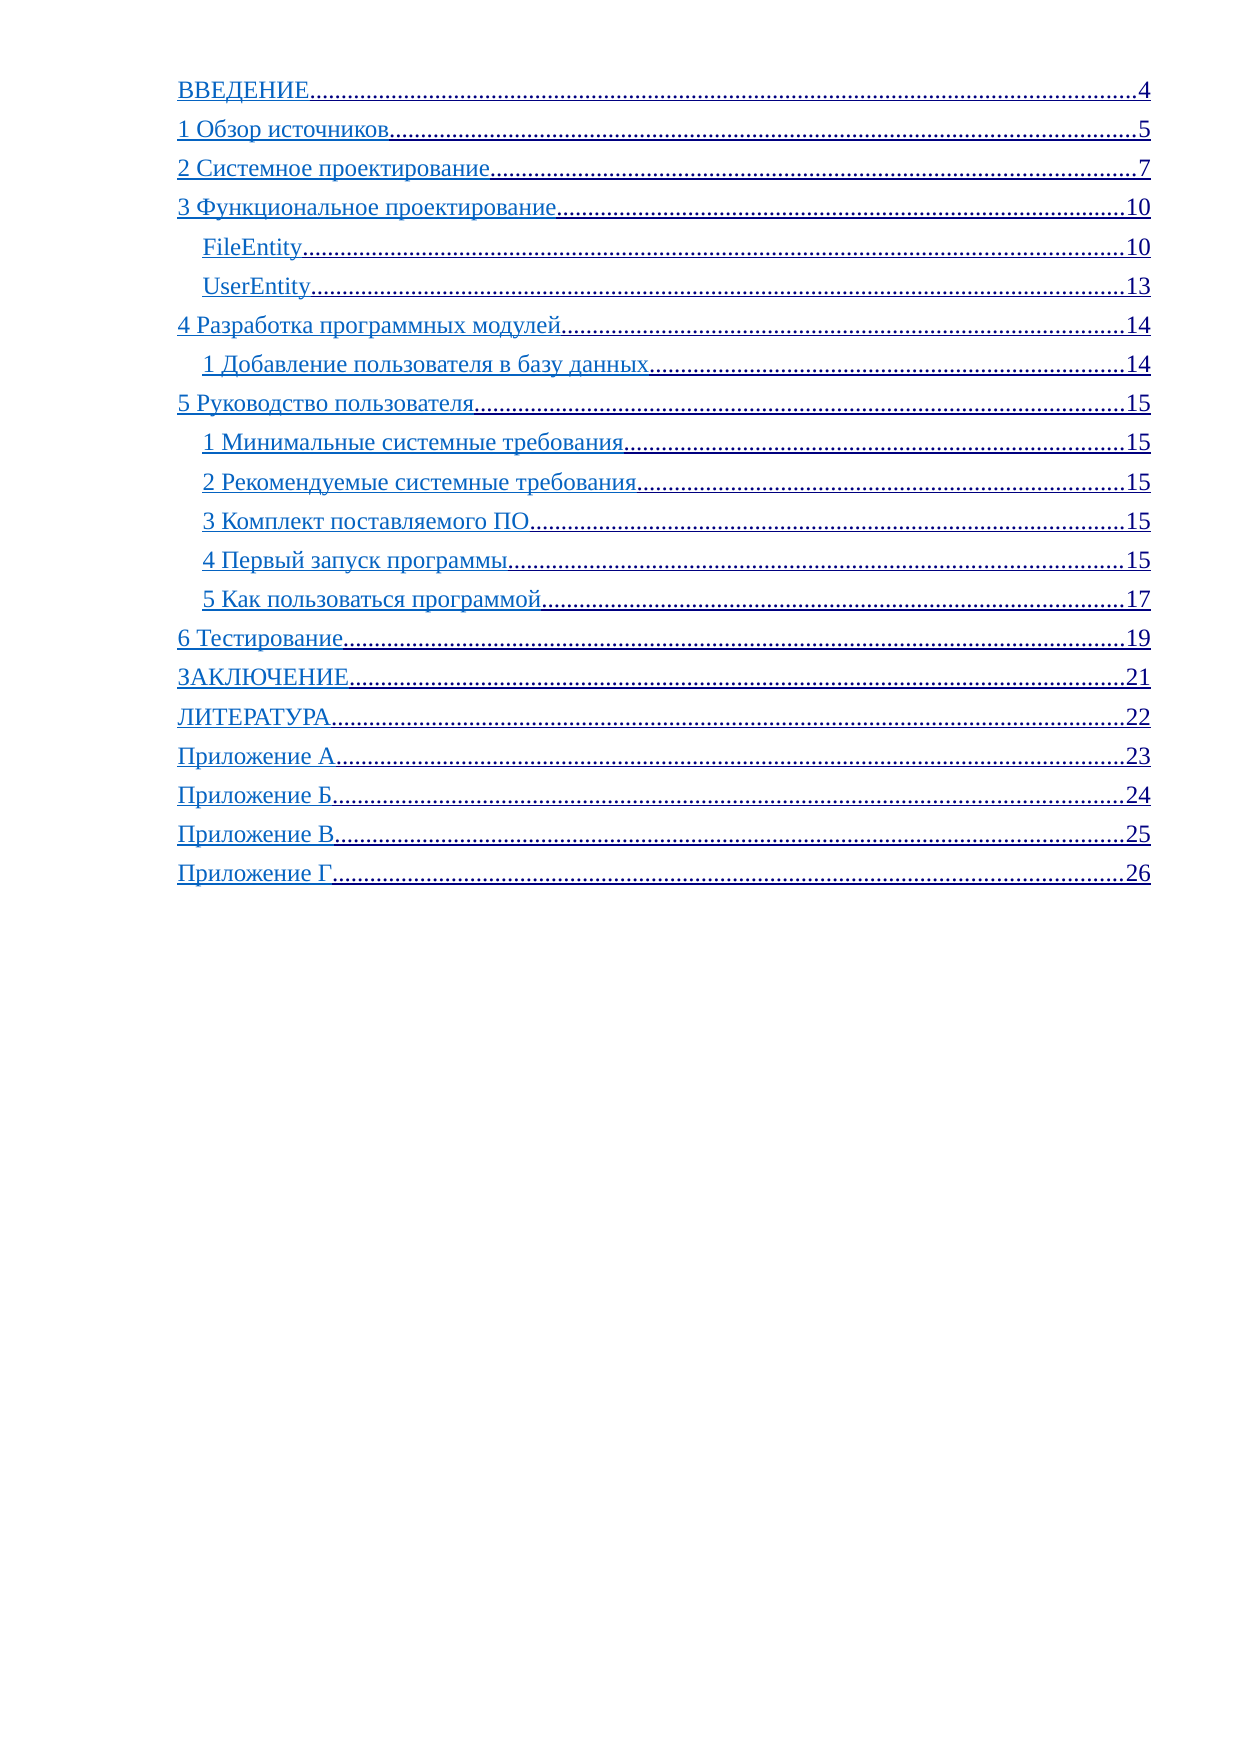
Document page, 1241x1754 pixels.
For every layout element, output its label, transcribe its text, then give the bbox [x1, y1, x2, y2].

text UserEntity 13 [202, 271, 1152, 299]
text 2 Системное проектирование 7 [177, 153, 1152, 182]
text Приложение Б 24 [177, 780, 1152, 809]
text Приложение В 25 [177, 819, 1152, 848]
text Приложение А 23 [177, 741, 1152, 769]
text 1 Минимальные системные требования 15 [202, 427, 1152, 456]
text 4 Разработка программных модулей 14 [177, 310, 1152, 339]
text ЛИТЕРАТУРА 22 [177, 702, 1152, 730]
text 6 Тестирование 19 [177, 623, 1152, 652]
text 1 Обзор источников 5 [177, 114, 1152, 143]
text 5 Руководство пользователя 15 [177, 388, 1152, 417]
text 1 Добавление пользователя в базу данных 14 [202, 349, 1152, 378]
text Приложение Г 26 [177, 858, 1152, 887]
text 3 Функциональное проектирование 10 [177, 192, 1152, 221]
text FileEntity 10 [202, 232, 1152, 260]
text ЗАКЛЮЧЕНИЕ 21 [177, 662, 1152, 691]
text 4 Первый запуск программы 15 [202, 545, 1152, 574]
text 2 Рекомендуемые системные требования 15 [202, 467, 1152, 495]
text ВВЕДЕНИЕ 4 [177, 75, 1152, 104]
text 3 Комплект поставляемого ПО 15 [202, 506, 1152, 534]
text 5 Как пользоваться программой 17 [202, 584, 1152, 613]
